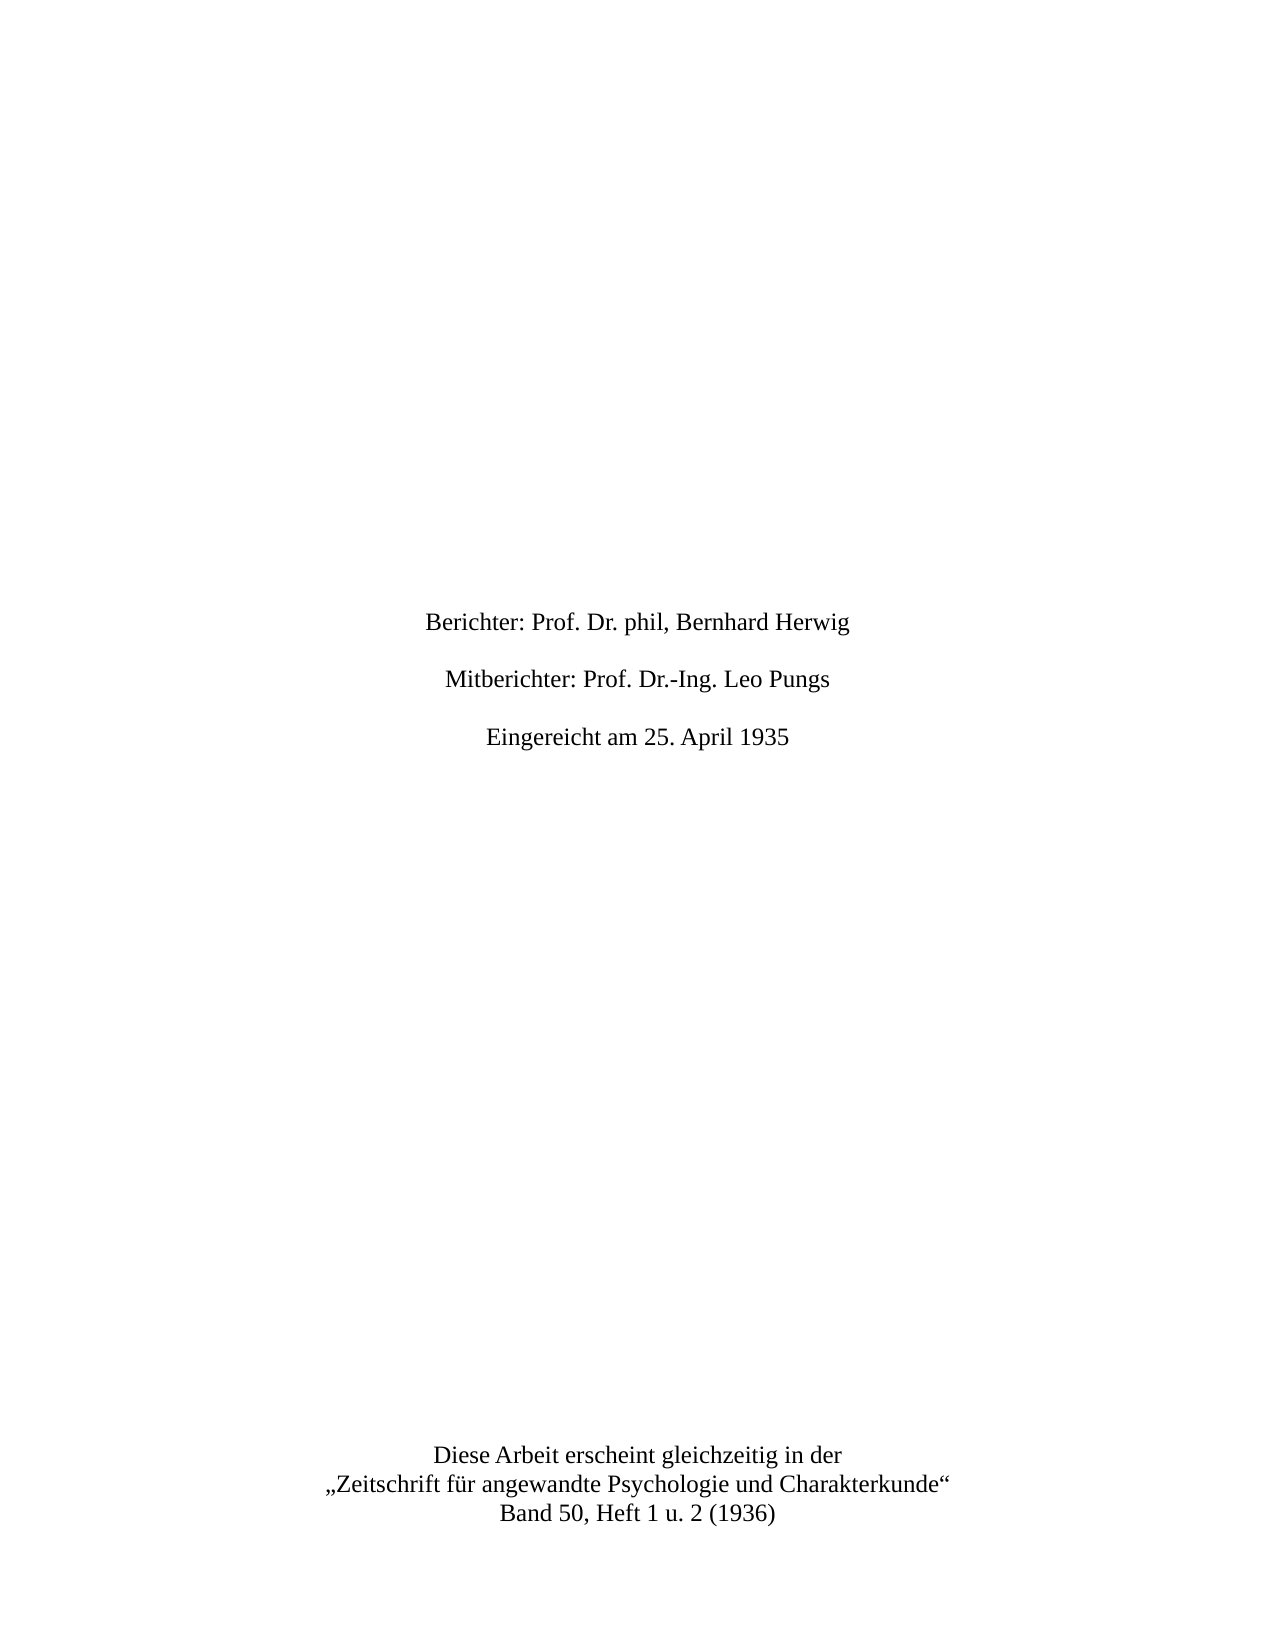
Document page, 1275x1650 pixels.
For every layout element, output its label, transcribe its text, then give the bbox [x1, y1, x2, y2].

text Berichter: Prof. Dr. phil, Bernhard Herwig [118, 607, 1157, 636]
text Diese Arbeit erscheint gleichzeitig in der [118, 1441, 1157, 1469]
text „Zeitschrift für angewandte Psychologie und Charakterkunde“ [118, 1469, 1157, 1498]
text Eingereicht am 25. April 1935 [118, 722, 1157, 751]
text Mitberichter: Prof. Dr.-Ing. Leo Pungs [118, 664, 1157, 693]
text Band 50, Heft 1 u. 2 (1936) [118, 1498, 1157, 1527]
